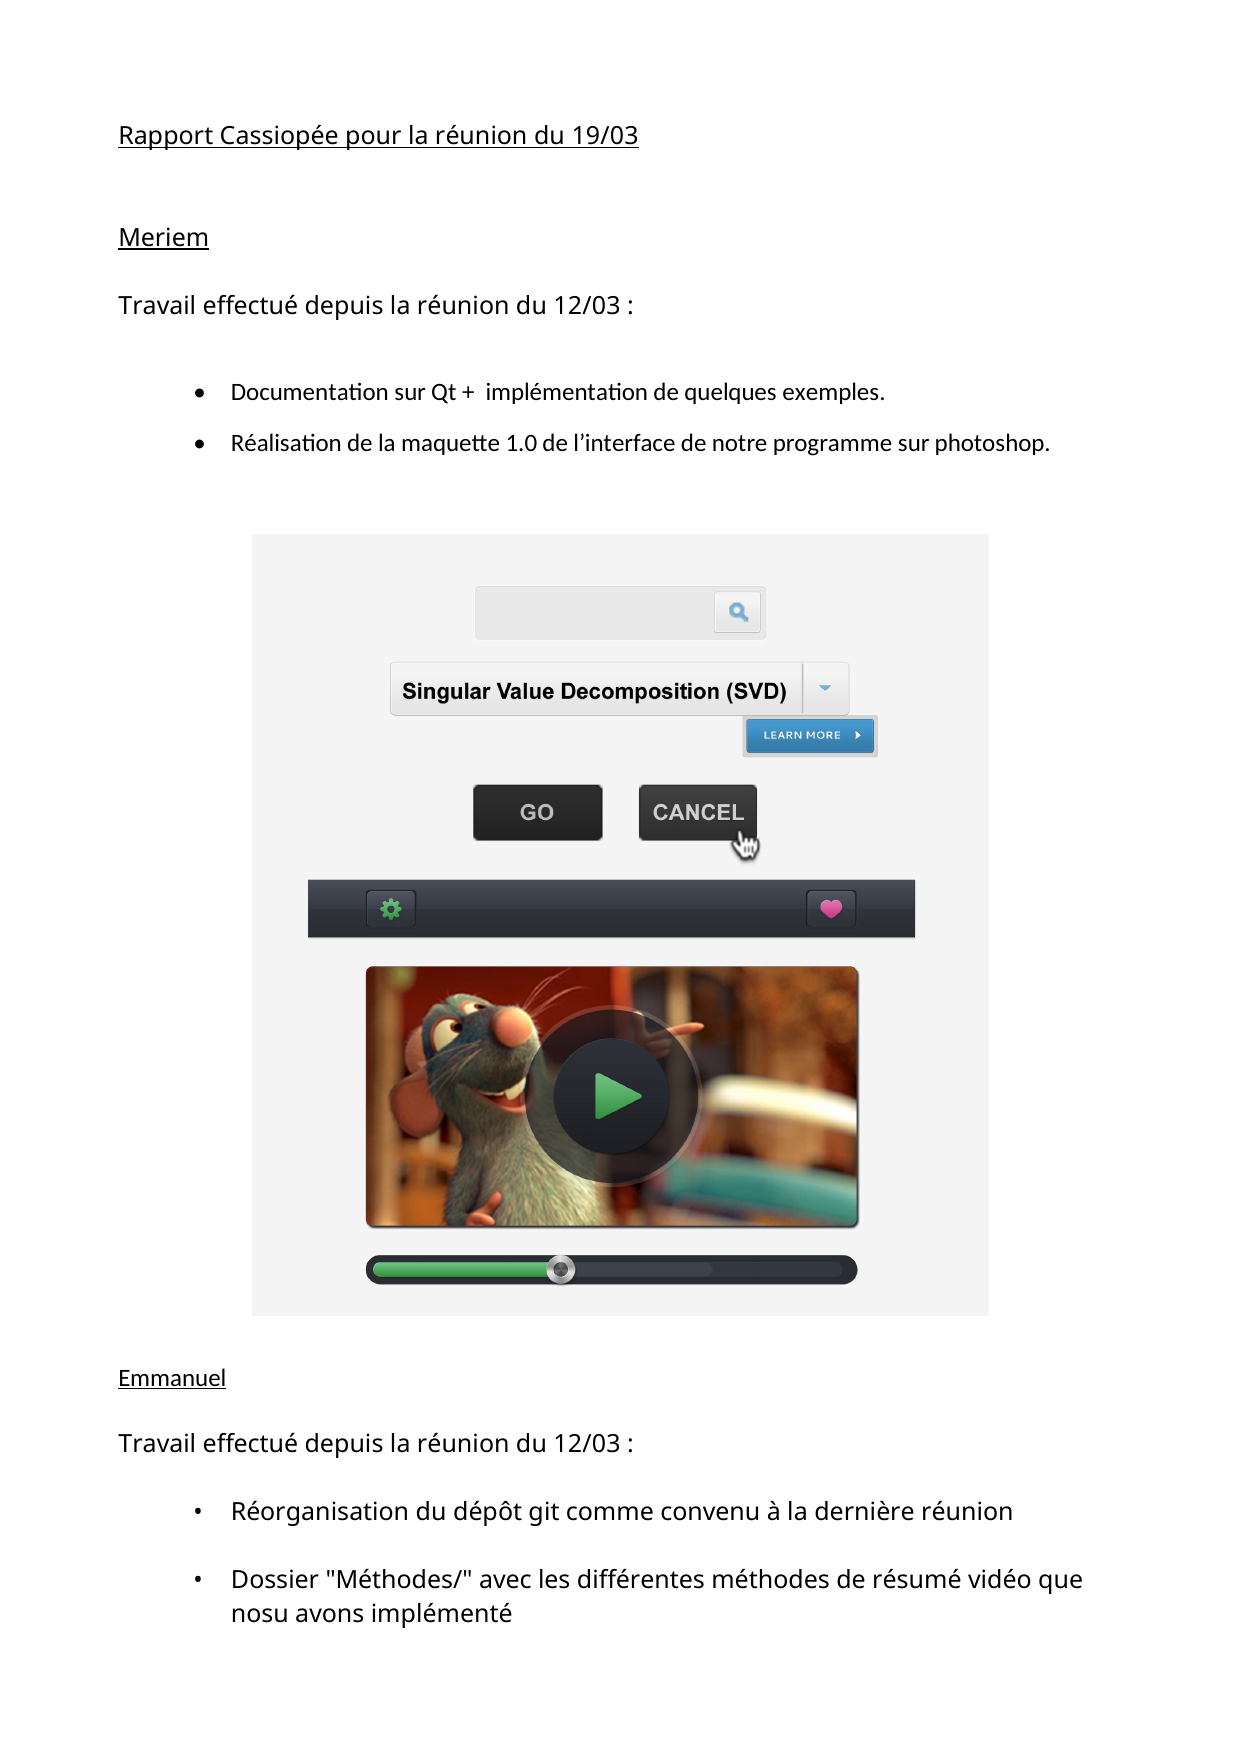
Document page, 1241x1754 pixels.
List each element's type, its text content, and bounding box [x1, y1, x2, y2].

picture [252, 534, 989, 1316]
text Rapport Cassiopée pour la réunion du 19/03 [118, 118, 1122, 152]
list Réalisation de la maquette 1.0 de l’interface de notre programme sur photoshop. [193, 432, 1122, 458]
list Documentation sur Qt + implémentation de quelques exemples. [193, 381, 1122, 407]
list Emmanuel [118, 1367, 1122, 1392]
list Réorganisation du dépôt git comme convenu à la dernière réunion [193, 1494, 1122, 1528]
text Travail effectué depuis la réunion du 12/03 : [118, 288, 1122, 322]
text Meriem [118, 220, 1122, 254]
list Dossier "Méthodes/" avec les différentes méthodes de résumé vidéo que nosu avons implémenté [193, 1562, 1122, 1630]
text Travail effectué depuis la réunion du 12/03 : [118, 1426, 1122, 1460]
